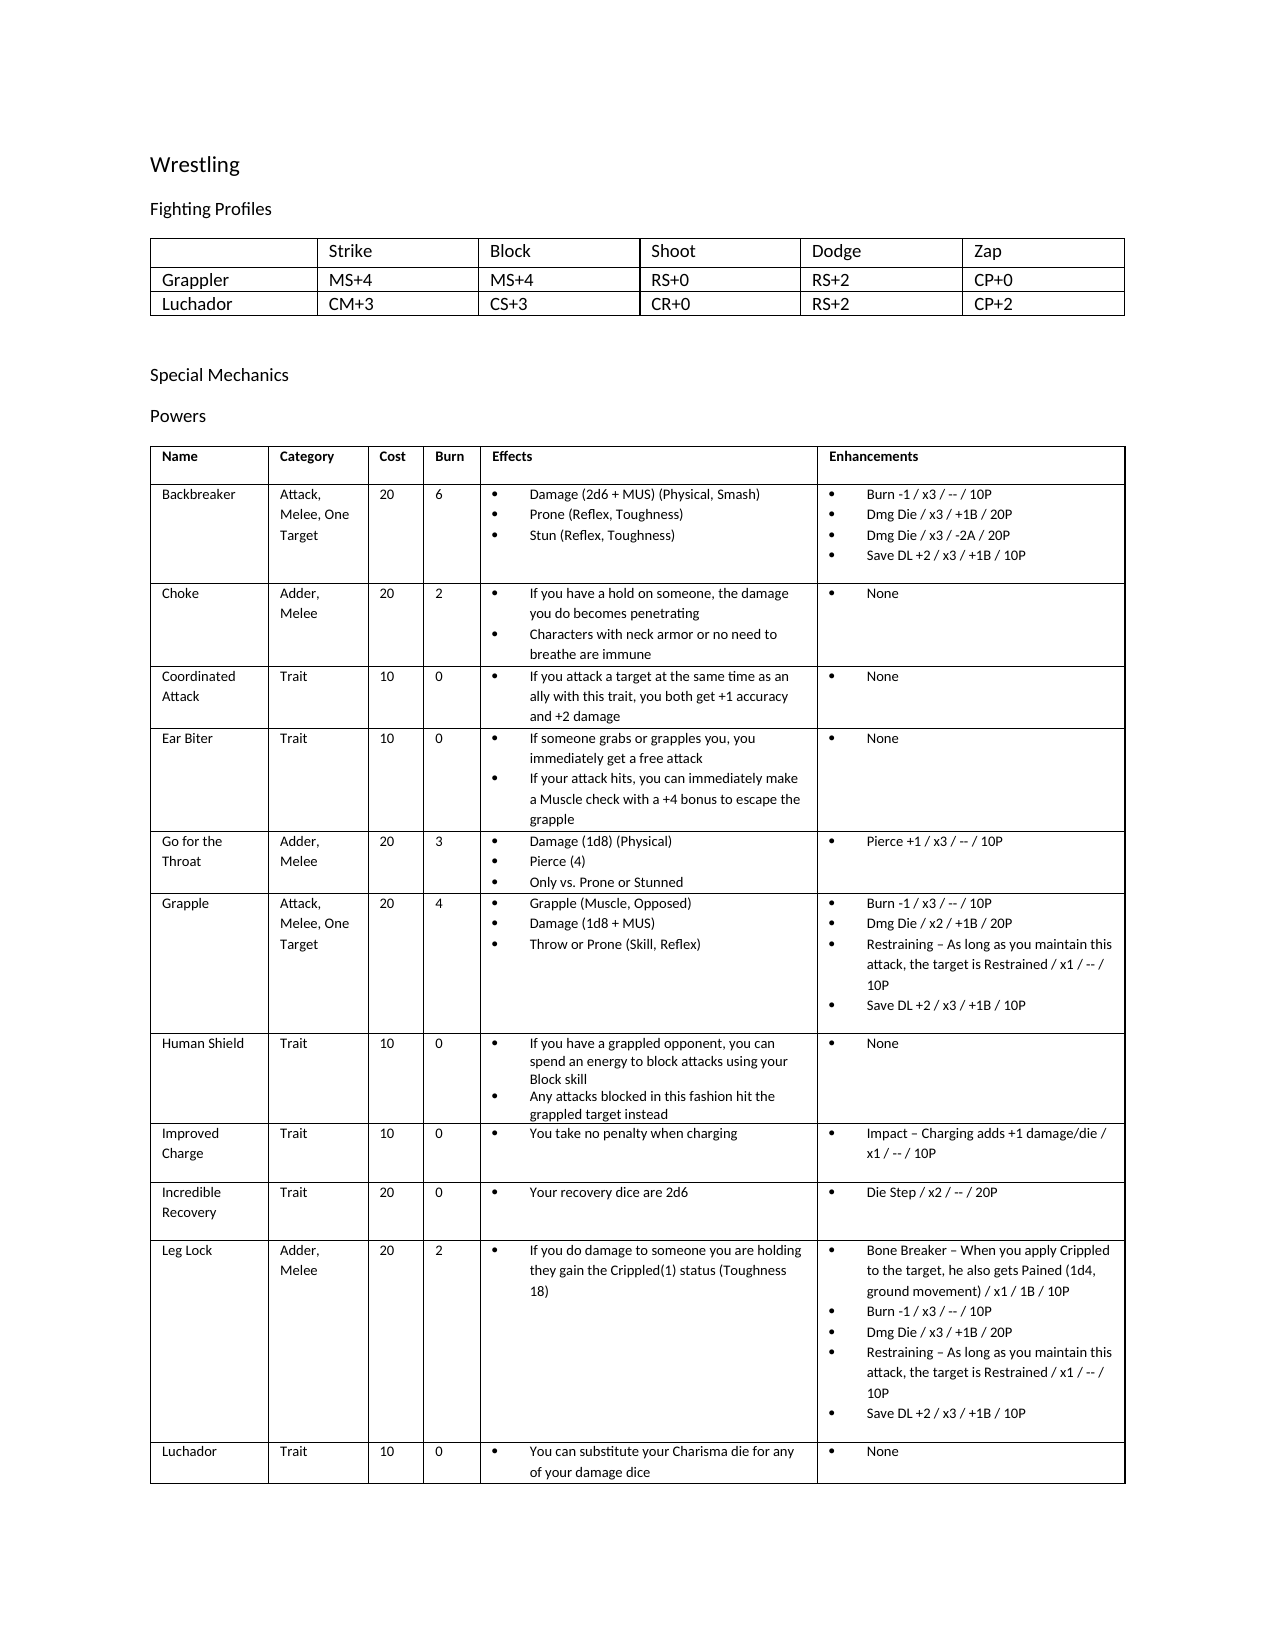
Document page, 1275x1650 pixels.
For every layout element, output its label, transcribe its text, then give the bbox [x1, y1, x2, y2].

table_cell Burn -1 / x3 / -- / 10P Dmg Die / x2 / +1B / 20P Restraining – As long as you maintain this attack, the target is Restrained / x1 / -- / 10P Save DL +2 / x3 / +1B / 10P [818, 894, 1124, 1033]
text Special Mechanics [150, 363, 1125, 386]
table_cell 2 [424, 1241, 480, 1442]
table_cell 2 [424, 584, 480, 666]
table_header Dodge [801, 239, 962, 267]
table_cell RS+0 [641, 268, 800, 291]
table_cell 20 [369, 1183, 423, 1240]
table_cell Pierce +1 / x3 / -- / 10P [818, 832, 1124, 893]
table_cell Trait [269, 1034, 368, 1123]
table_cell Go for the Throat [151, 832, 268, 893]
table_cell Human Shield [151, 1034, 268, 1123]
table_cell 4 [424, 894, 480, 1033]
table_header Strike [318, 239, 478, 267]
table_cell If you have a grappled opponent, you can spend an energy to block attacks using your Block skill Any attacks blocked in this fashion hit the grappled target instead [481, 1034, 817, 1123]
table_cell Choke [151, 584, 268, 666]
table_cell Trait [269, 1443, 368, 1483]
table_header Zap [963, 239, 1124, 267]
table_cell 20 [369, 1241, 423, 1442]
table_cell Adder, Melee [269, 1241, 368, 1442]
table_cell Leg Lock [151, 1241, 268, 1442]
table_cell If you attack a target at the same time as an ally with this trait, you both get +1 accuracy and +2 damage [481, 667, 817, 728]
table_cell CR+0 [641, 292, 800, 315]
table_cell None [818, 1034, 1124, 1123]
table_cell Trait [269, 729, 368, 831]
table_cell Damage (1d8) (Physical) Pierce (4) Only vs. Prone or Stunned [481, 832, 817, 893]
table_cell 3 [424, 832, 480, 893]
table_cell Improved Charge [151, 1124, 268, 1182]
table_cell Impact – Charging adds +1 damage/die / x1 / -- / 10P [818, 1124, 1124, 1182]
table_cell 20 [369, 485, 423, 583]
text Fighting Profiles [150, 197, 1125, 220]
table_cell Die Step / x2 / -- / 20P [818, 1183, 1124, 1240]
table_cell MS+4 [479, 268, 639, 291]
table_cell 0 [424, 667, 480, 728]
table_cell 0 [424, 729, 480, 831]
table_cell 6 [424, 485, 480, 583]
table_cell 0 [424, 1124, 480, 1182]
table_cell MS+4 [318, 268, 478, 291]
table_cell CS+3 [479, 292, 639, 315]
table_cell 20 [369, 894, 423, 1033]
text Wrestling [150, 150, 1125, 178]
table_header Category [269, 447, 368, 484]
table_cell Damage (2d6 + MUS) (Physical, Smash) Prone (Reflex, Toughness) Stun (Reflex, Toughness) [481, 485, 817, 583]
text Powers [150, 404, 1125, 427]
table_header Cost [369, 447, 423, 484]
table_cell Backbreaker [151, 485, 268, 583]
table_cell RS+2 [801, 268, 962, 291]
table_cell Grapple [151, 894, 268, 1033]
table_header Effects [481, 447, 817, 484]
table_cell Grapple (Muscle, Opposed) Damage (1d8 + MUS) Throw or Prone (Skill, Reflex) [481, 894, 817, 1033]
table_cell None [818, 584, 1124, 666]
table_cell Your recovery dice are 2d6 [481, 1183, 817, 1240]
table_cell Trait [269, 1183, 368, 1240]
table_cell Coordinated Attack [151, 667, 268, 728]
table_cell Luchador [151, 292, 317, 315]
table_header Shoot [641, 239, 800, 267]
table_cell Trait [269, 667, 368, 728]
table_cell RS+2 [801, 292, 962, 315]
table_cell Attack, Melee, One Target [269, 894, 368, 1033]
table_cell 20 [369, 584, 423, 666]
table_cell None [818, 1443, 1124, 1483]
table_cell 10 [369, 1034, 423, 1123]
table_cell Grappler [151, 268, 317, 291]
table_cell 10 [369, 1124, 423, 1182]
table_cell Luchador [151, 1443, 268, 1483]
table_cell If someone grabs or grapples you, you immediately get a free attack If your attack hits, you can immediately make a Muscle check with a +4 bonus to escape the grapple [481, 729, 817, 831]
table_cell 0 [424, 1443, 480, 1483]
table_cell 20 [369, 832, 423, 893]
table_cell CP+2 [963, 292, 1124, 315]
table_cell CP+0 [963, 268, 1124, 291]
table_cell Burn -1 / x3 / -- / 10P Dmg Die / x3 / +1B / 20P Dmg Die / x3 / -2A / 20P Save DL +2 / x3 / +1B / 10P [818, 485, 1124, 583]
table_cell 10 [369, 667, 423, 728]
table_cell None [818, 729, 1124, 831]
table_header Enhancements [818, 447, 1124, 484]
table_cell You take no penalty when charging [481, 1124, 817, 1182]
table_header Name [151, 447, 268, 484]
table_header [151, 239, 317, 267]
table_header Burn [424, 447, 480, 484]
table_cell 10 [369, 729, 423, 831]
table_cell 0 [424, 1183, 480, 1240]
table_cell Ear Biter [151, 729, 268, 831]
table_cell Incredible Recovery [151, 1183, 268, 1240]
table_cell Trait [269, 1124, 368, 1182]
table_cell 0 [424, 1034, 480, 1123]
table_cell You can substitute your Charisma die for any of your damage dice [481, 1443, 817, 1483]
table_cell Attack, Melee, One Target [269, 485, 368, 583]
table_cell None [818, 667, 1124, 728]
table_cell Adder, Melee [269, 832, 368, 893]
table_cell Bone Breaker – When you apply Crippled to the target, he also gets Pained (1d4, ground movement) / x1 / 1B / 10P Burn -1 / x3 / -- / 10P Dmg Die / x3 / +1B / 20P Restraining – As long as you maintain this attack, the target is Restrained / x1 / -- / 10P Save DL +2 / x3 / +1B / 10P [818, 1241, 1124, 1442]
table_cell If you have a hold on someone, the damage you do becomes penetrating Characters with neck armor or no need to breathe are immune [481, 584, 817, 666]
table_cell 10 [369, 1443, 423, 1483]
table_cell Adder, Melee [269, 584, 368, 666]
table_header Block [479, 239, 639, 267]
table_cell If you do damage to someone you are holding they gain the Crippled(1) status (Toughness 18) [481, 1241, 817, 1442]
table_cell CM+3 [318, 292, 478, 315]
